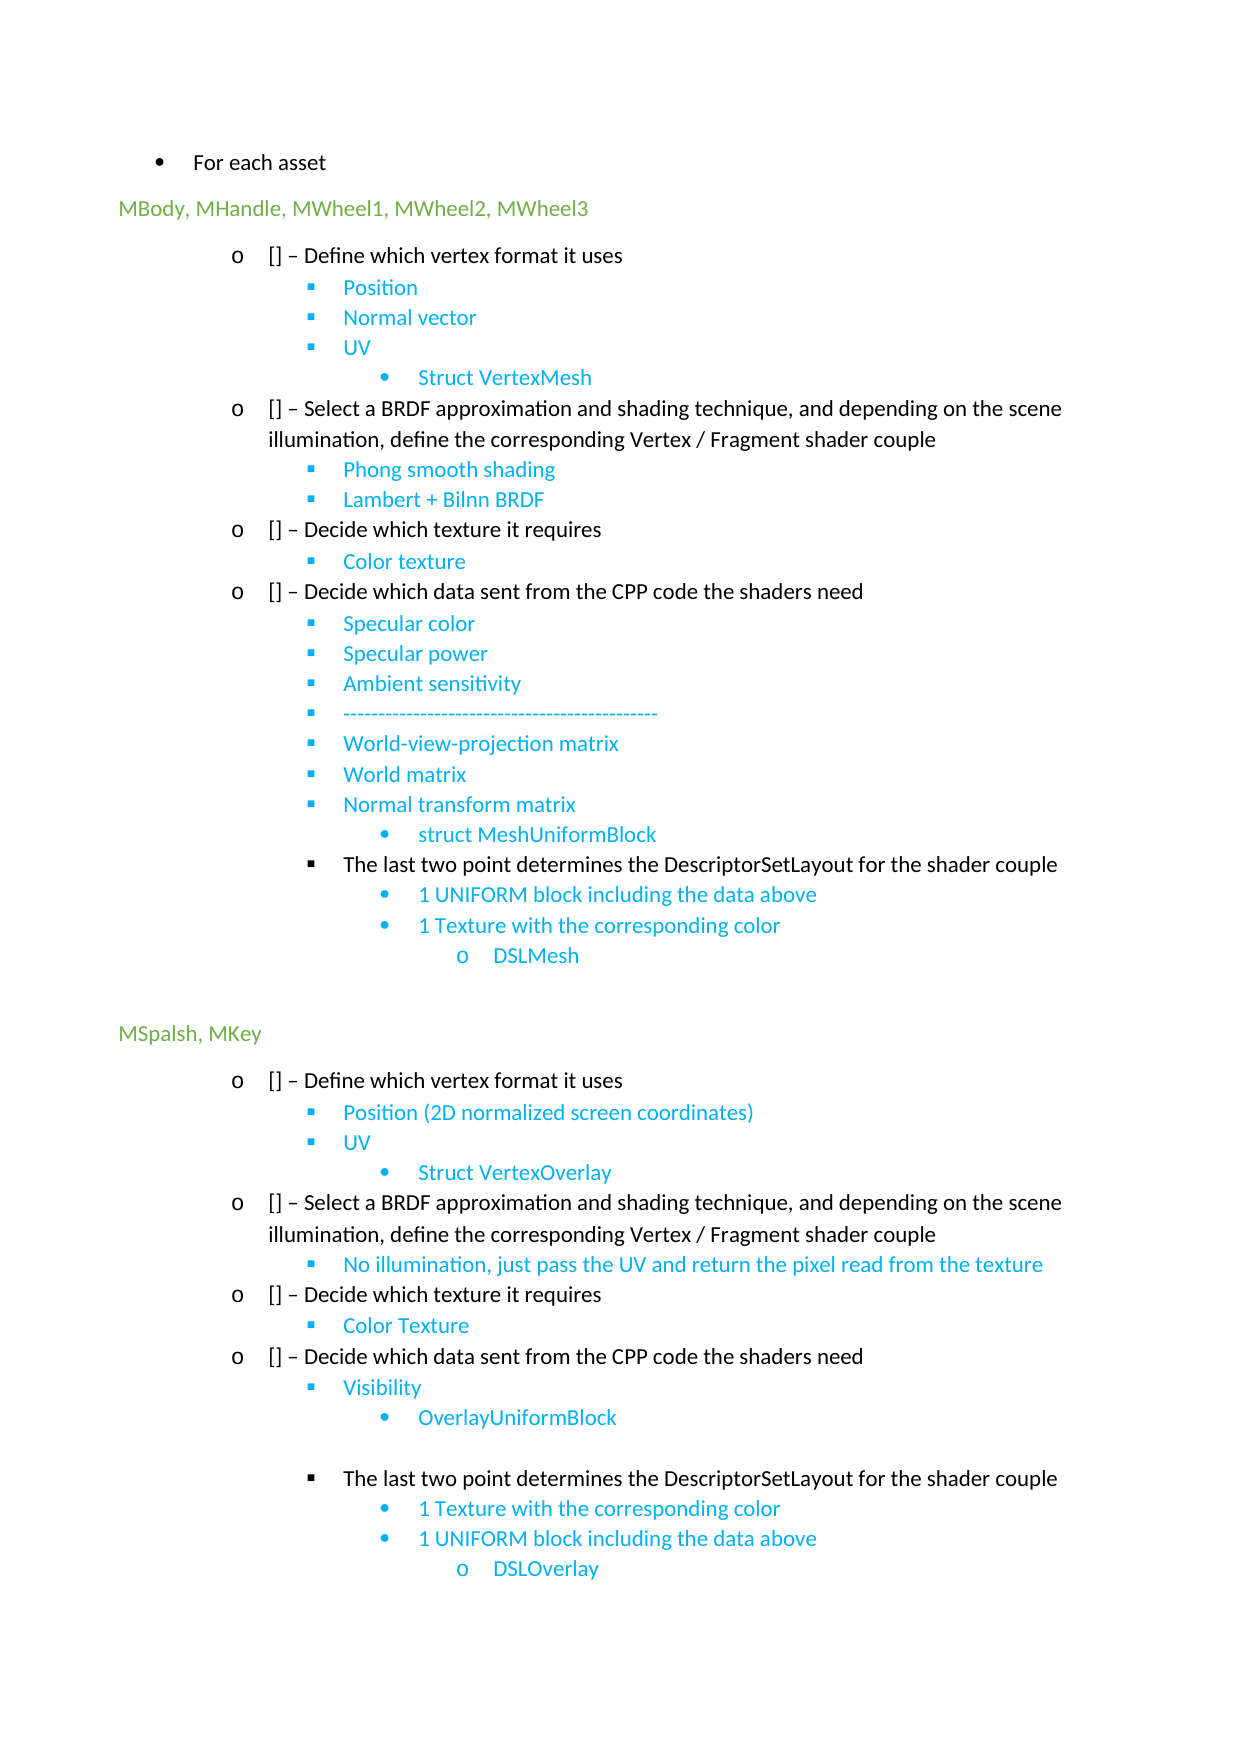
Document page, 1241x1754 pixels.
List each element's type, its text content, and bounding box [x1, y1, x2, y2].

list Specular color [306, 609, 1122, 637]
list UV [306, 333, 1122, 361]
list Struct VertexMesh [381, 363, 1122, 391]
list World matrix [306, 760, 1122, 788]
list Struct VertexOverlay [381, 1158, 1122, 1186]
list DSLOverlay [456, 1554, 1122, 1584]
list [] – Select a BRDF approximation and shading technique, and depending on the scene illumination, define the corresponding Vertex / Fragment shader couple [231, 1188, 1122, 1248]
list UV [306, 1128, 1122, 1156]
list Phong smooth shading [306, 455, 1122, 483]
list struct MeshUniformBlock [381, 820, 1122, 848]
list Position [306, 273, 1122, 301]
list --------------------------------------------- [306, 699, 1122, 727]
list Position (2D normalized screen coordinates) [306, 1098, 1122, 1126]
list Lambert + Bilnn BRDF [306, 485, 1122, 513]
list The last two point determines the DescriptorSetLayout for the shader couple [306, 850, 1122, 878]
list [] – Define which vertex format it uses [231, 241, 1122, 271]
list Ambient sensitivity [306, 669, 1122, 697]
list For each asset [156, 148, 1122, 176]
list [] – Decide which data sent from the CPP code the shaders need [231, 1342, 1122, 1371]
list No illumination, just pass the UV and return the pixel read from the texture [306, 1250, 1122, 1278]
list 1 UNIFORM block including the data above [381, 1524, 1122, 1552]
list OverlayUniformBlock [381, 1403, 1122, 1431]
list Visibility [306, 1373, 1122, 1401]
list [] – Define which vertex format it uses [231, 1066, 1122, 1095]
text MBody, MHandle, MWheel1, MWheel2, MWheel3 [118, 194, 1122, 222]
list Specular power [306, 639, 1122, 667]
list Normal vector [306, 303, 1122, 331]
list DSLMesh [456, 941, 1122, 970]
text MSpalsh, MKey [118, 1019, 1122, 1047]
list Color texture [306, 547, 1122, 575]
list Normal transform matrix [306, 790, 1122, 818]
list [] – Select a BRDF approximation and shading technique, and depending on the scene illumination, define the corresponding Vertex / Fragment shader couple [231, 394, 1122, 453]
list The last two point determines the DescriptorSetLayout for the shader couple [306, 1464, 1122, 1492]
list 1 UNIFORM block including the data above [381, 881, 1122, 909]
list [] – Decide which texture it requires [231, 1280, 1122, 1309]
list Color Texture [306, 1312, 1122, 1339]
list 1 Texture with the corresponding color [381, 1494, 1122, 1522]
list World-view-projection matrix [306, 729, 1122, 758]
list [] – Decide which data sent from the CPP code the shaders need [231, 577, 1122, 606]
list 1 Texture with the corresponding color [381, 911, 1122, 939]
list [] – Decide which texture it requires [231, 516, 1122, 545]
